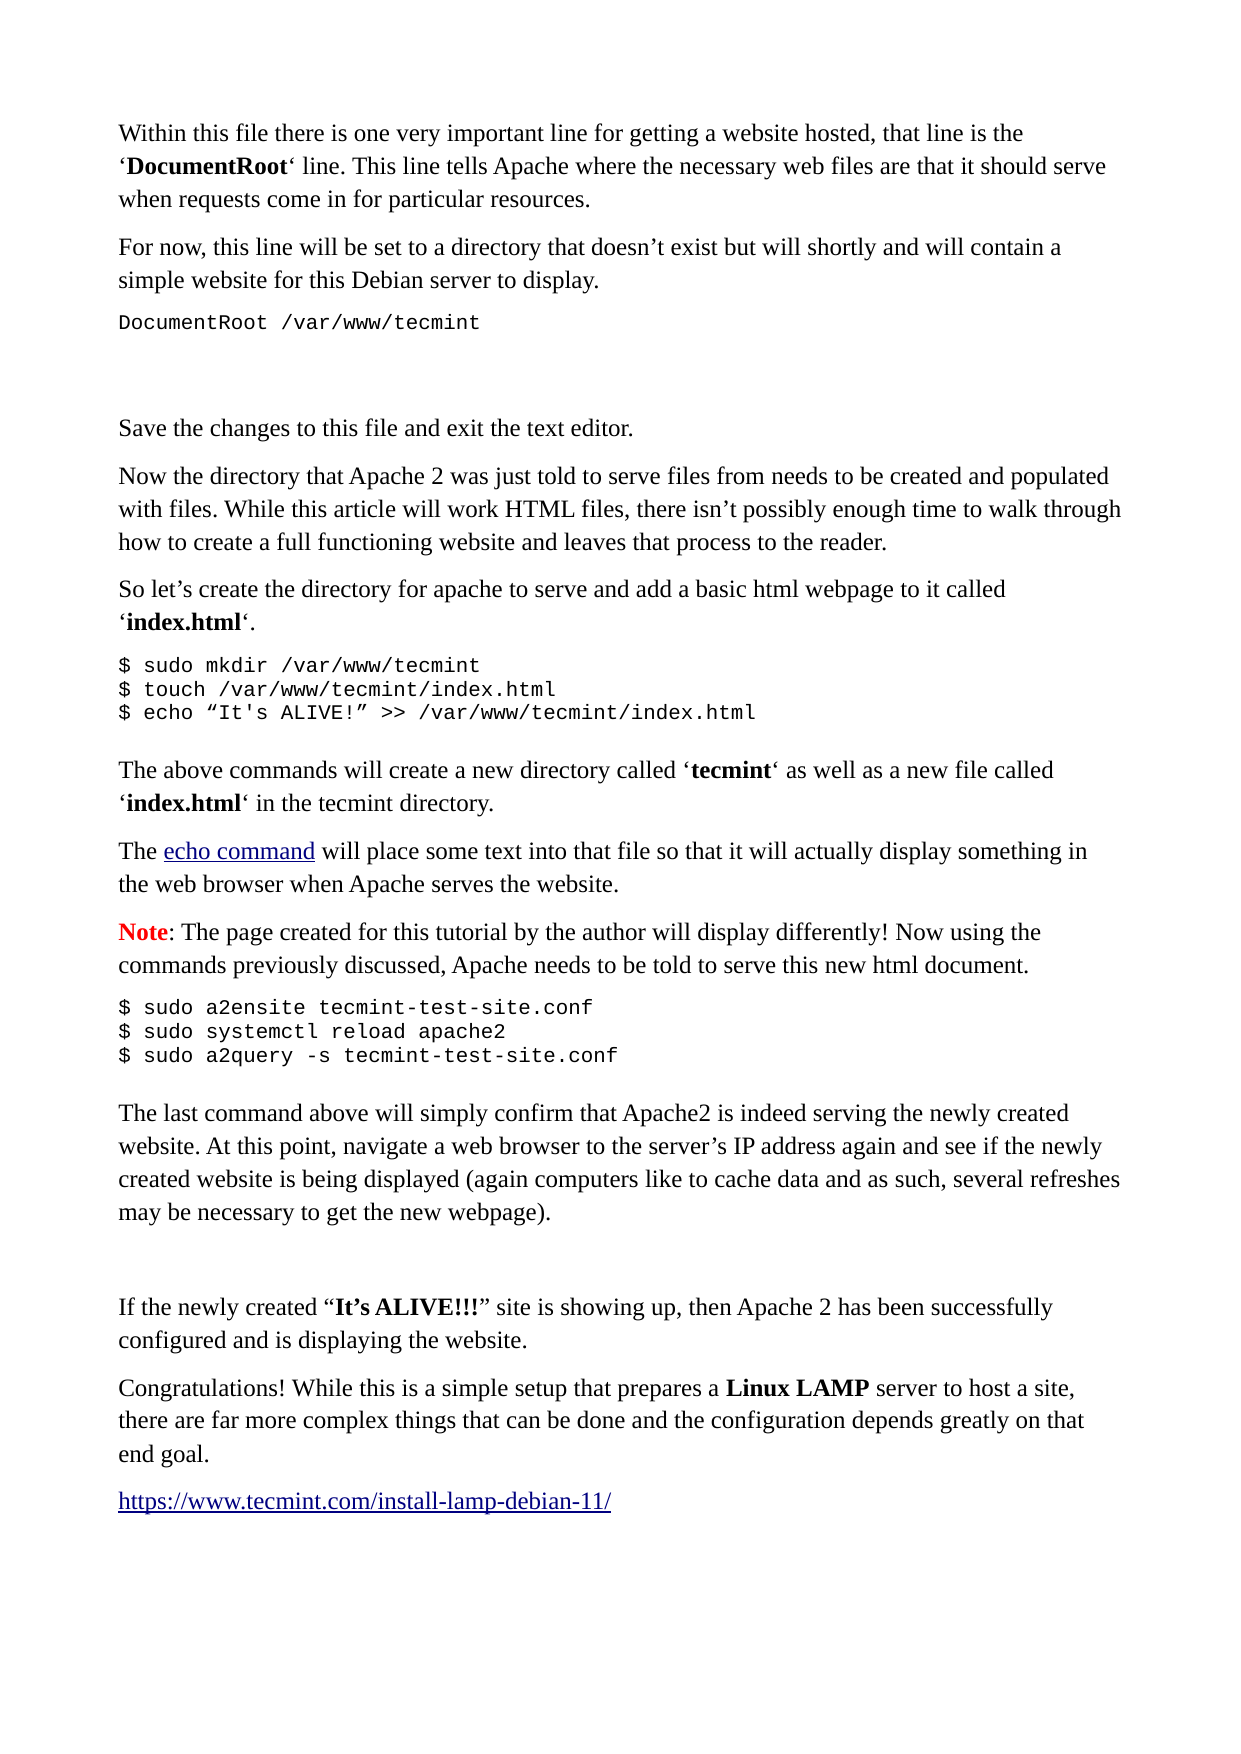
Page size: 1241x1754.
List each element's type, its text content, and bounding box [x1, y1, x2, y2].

text Note: The page created for this tutorial by the author will display differently! Now using the commands previously discussed, Apache needs to be told to serve this new html document. [118, 917, 1122, 978]
text $ sudo mkdir /var/www/tecmint [118, 655, 1122, 679]
text https://www.tecmint.com/install-lamp-debian-11/ [118, 1486, 1122, 1515]
text Congratulations! While this is a simple setup that prepares a Linux LAMP server to host a site, there are far more complex things that can be done and the configuration depends greatly on that end goal. [118, 1373, 1122, 1467]
text The last command above will simply confirm that Apache2 is indeed serving the newly created website. At this point, navigate a web browser to the server’s IP address again and see if the newly created website is being displayed (again computers like to cache data and as such, several refreshes may be necessary to get the new webpage). [118, 1098, 1122, 1226]
text If the newly created “It’s ALIVE!!!” site is showing up, then Apache 2 has been successfully configured and is displaying the website. [118, 1292, 1122, 1354]
text The echo command will place some text into that file so that it will actually display something in the web browser when Apache serves the website. [118, 836, 1122, 898]
text $ sudo systemctl reload apache2 [118, 1021, 1122, 1044]
text Now the directory that Apache 2 was just told to serve files from needs to be created and populated with files. While this article will work HTML files, there isn’t possibly enough time to walk through how to create a full functioning website and leaves that process to the reader. [118, 461, 1122, 556]
text Save the changes to this file and exit the text editor. [118, 413, 1122, 442]
text Within this file there is one very important line for getting a website hosted, that line is the ‘DocumentRoot‘ line. This line tells Apache where the necessary web files are that it should serve when requests come in for particular resources. [118, 118, 1122, 213]
text $ sudo a2query -s tecmint-test-site.conf [118, 1044, 1122, 1068]
text $ sudo a2ensite tecmint-test-site.conf [118, 997, 1122, 1021]
text The above commands will create a new directory called ‘tecmint‘ as well as a new file called ‘index.html‘ in the tecmint directory. [118, 755, 1122, 817]
text $ touch /var/www/tecmint/index.html [118, 679, 1122, 702]
text $ echo “It's ALIVE!” >> /var/www/tecmint/index.html [118, 702, 1122, 726]
text So let’s create the directory for apache to serve and add a basic html webpage to it called ‘index.html‘. [118, 574, 1122, 636]
text For now, this line will be set to a directory that doesn’t exist but will shortly and will contain a simple website for this Debian server to display. [118, 232, 1122, 293]
text DocumentRoot /var/www/tecmint [118, 312, 1122, 336]
